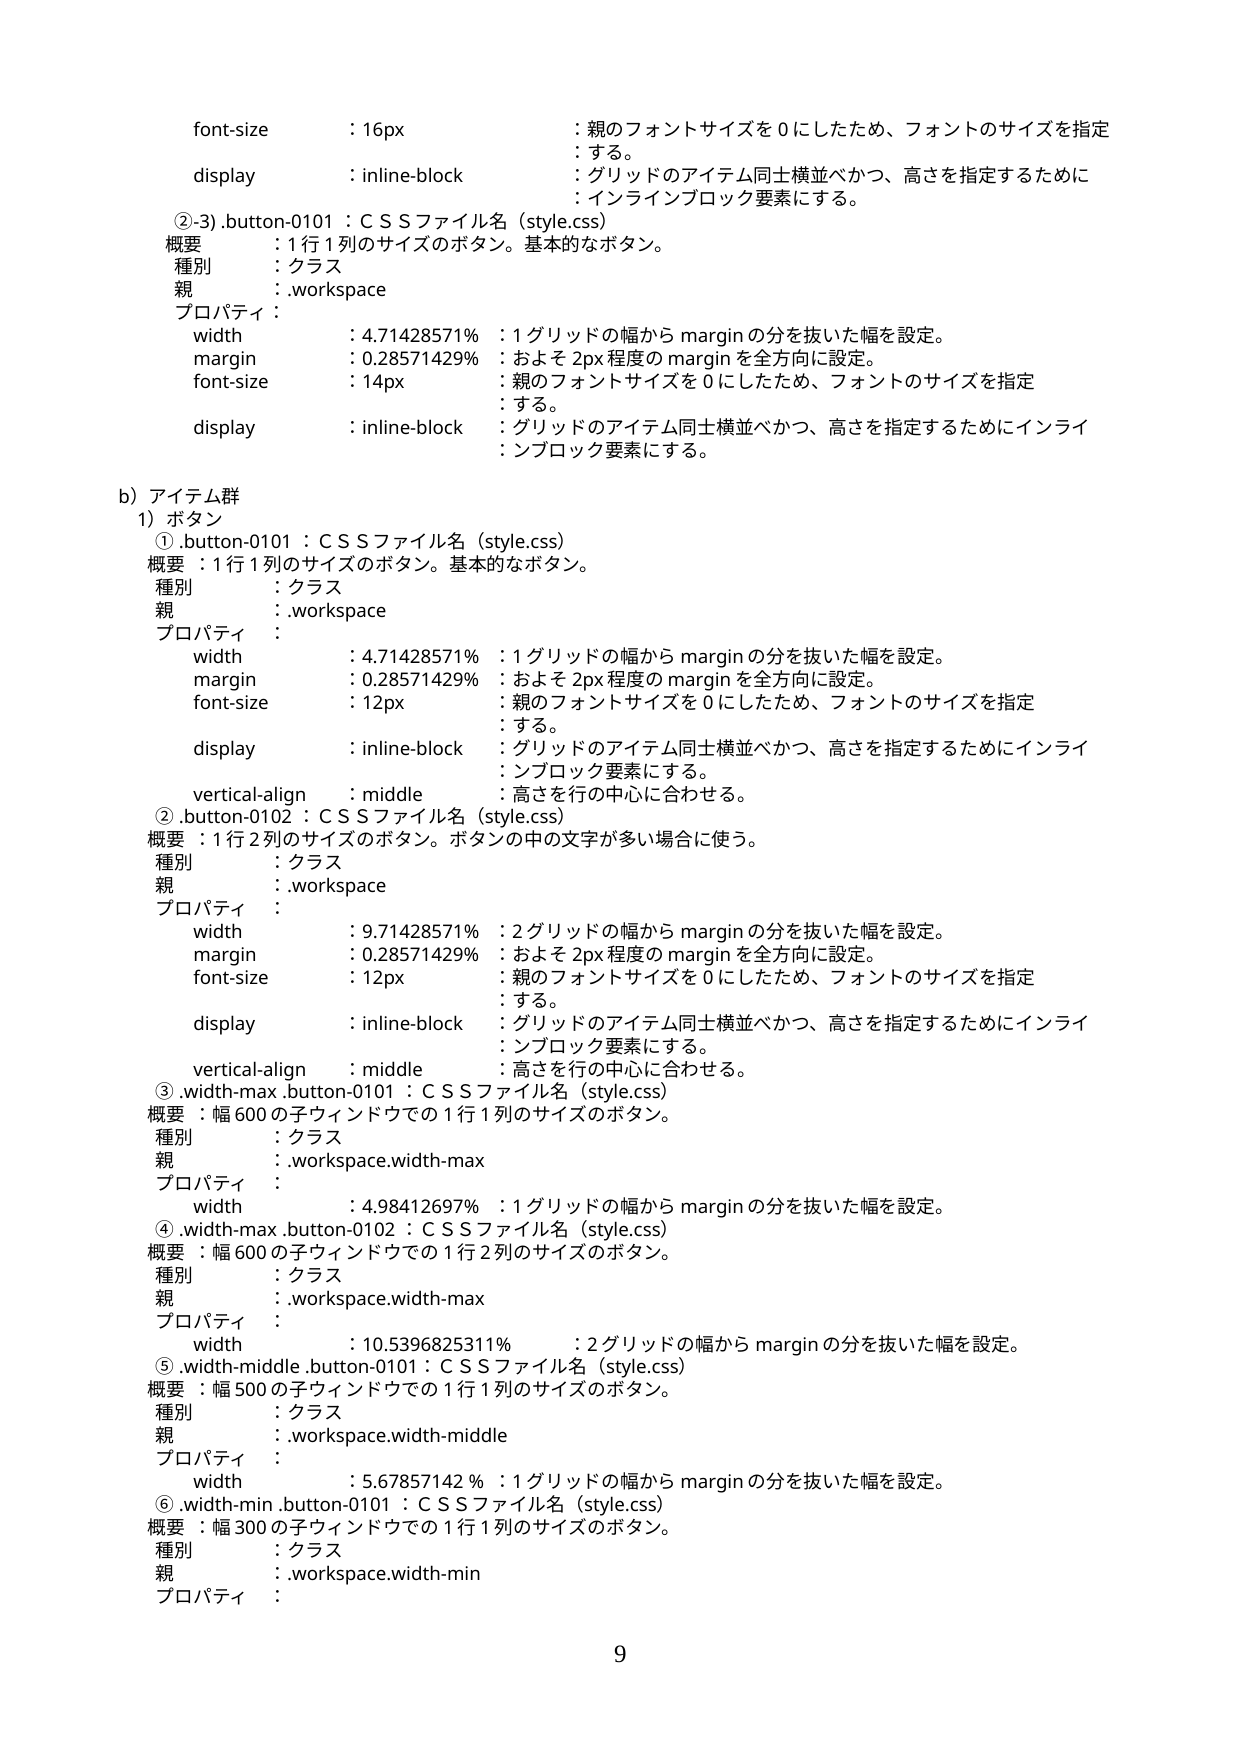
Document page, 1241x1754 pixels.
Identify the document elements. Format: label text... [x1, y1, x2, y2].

text 種別 ：クラス [118, 851, 1122, 874]
text プロパティ： [118, 301, 1122, 324]
text width ：4.98412697% ：1グリッドの幅からmarginの分を抜いた幅を設定。 [118, 1195, 1122, 1218]
text vertical-align ：middle ：高さを行の中心に合わせる。 [118, 783, 1122, 806]
text 概要 ：1行2列のサイズのボタン。ボタンの中の文字が多い場合に使う。 [118, 828, 1122, 851]
text width ：4.71428571% ：1グリッドの幅からmarginの分を抜いた幅を設定。 [118, 645, 1122, 668]
text プロパティ ： [118, 1447, 1122, 1470]
text 親 ：.workspace [118, 278, 1122, 301]
text ④ .width-max .button-0102 ：ＣＳＳファイル名（style.css） [118, 1218, 1122, 1241]
text ：する。 [118, 989, 1122, 1012]
text ⑥ .width-min .button-0101 ：ＣＳＳファイル名（style.css） [118, 1493, 1122, 1516]
text 種別 ：クラス [118, 1264, 1122, 1287]
text margin ：0.28571429% ：およそ2px程度のmarginを全方向に設定。 [118, 943, 1122, 966]
text font-size ：16px ：親のフォントサイズを0にしたため、フォントのサイズを指定 [118, 118, 1122, 141]
text 概要 ：1行1列のサイズのボタン。基本的なボタン。 [118, 553, 1122, 576]
text プロパティ ： [118, 1172, 1122, 1195]
text ：ンブロック要素にする。 [118, 439, 1122, 462]
text 概要 ：1行1列のサイズのボタン。基本的なボタン。 [118, 233, 1122, 256]
text ：する。 [118, 393, 1122, 416]
text vertical-align ：middle ：高さを行の中心に合わせる。 [118, 1058, 1122, 1081]
text 種別 ：クラス [118, 1126, 1122, 1149]
text font-size ：14px ：親のフォントサイズを0にしたため、フォントのサイズを指定 [118, 370, 1122, 393]
text 親 ：.workspace.width-middle [118, 1424, 1122, 1447]
text display ：inline-block ：グリッドのアイテム同士横並べかつ、高さを指定するためにインライ [118, 416, 1122, 439]
text ⑤ .width-middle .button-0101：ＣＳＳファイル名（style.css） [118, 1356, 1122, 1378]
text margin ：0.28571429% ：およそ2px程度のmarginを全方向に設定。 [118, 668, 1122, 691]
text 親 ：.workspace.width-max [118, 1149, 1122, 1172]
text プロパティ ： [118, 1310, 1122, 1333]
text ：ンブロック要素にする。 [118, 1035, 1122, 1058]
text ：インラインブロック要素にする。 [118, 187, 1122, 210]
text 種別 ：クラス [118, 576, 1122, 599]
text display ：inline-block ：グリッドのアイテム同士横並べかつ、高さを指定するためにインライ [118, 1012, 1122, 1035]
text 親 ：.workspace.width-max [118, 1287, 1122, 1310]
text font-size ：12px ：親のフォントサイズを0にしたため、フォントのサイズを指定 [118, 691, 1122, 714]
text プロパティ ： [118, 1585, 1122, 1608]
text 概要 ：幅600の子ウィンドウでの1行2列のサイズのボタン。 [118, 1241, 1122, 1264]
text 親 ：.workspace [118, 874, 1122, 897]
text width ：4.71428571% ：1グリッドの幅からmarginの分を抜いた幅を設定。 [118, 324, 1122, 347]
text 親 ：.workspace [118, 599, 1122, 622]
text width ：5.67857142 % ：1グリッドの幅からmarginの分を抜いた幅を設定。 [118, 1470, 1122, 1493]
text 種別 ：クラス [118, 256, 1122, 278]
text ：ンブロック要素にする。 [118, 760, 1122, 783]
text プロパティ ： [118, 622, 1122, 645]
text margin ：0.28571429% ：およそ2px程度のmarginを全方向に設定。 [118, 347, 1122, 370]
text ：する。 [118, 141, 1122, 164]
text 概要 ：幅500の子ウィンドウでの1行1列のサイズのボタン。 [118, 1378, 1122, 1401]
text b）アイテム群 [118, 485, 1122, 508]
text ③ .width-max .button-0101 ：ＣＳＳファイル名（style.css） [118, 1081, 1122, 1103]
text font-size ：12px ：親のフォントサイズを0にしたため、フォントのサイズを指定 [118, 966, 1122, 989]
text 親 ：.workspace.width-min [118, 1562, 1122, 1585]
text ：する。 [118, 714, 1122, 737]
text width ：10.5396825311% ：2グリッドの幅からmarginの分を抜いた幅を設定。 [118, 1333, 1122, 1356]
text プロパティ ： [118, 897, 1122, 920]
text ②-3) .button-0101 ：ＣＳＳファイル名（style.css） [118, 210, 1122, 233]
text 種別 ：クラス [118, 1539, 1122, 1562]
text display ：inline-block ：グリッドのアイテム同士横並べかつ、高さを指定するためにインライ [118, 737, 1122, 760]
text ② .button-0102 ：ＣＳＳファイル名（style.css） [118, 806, 1122, 828]
text 種別 ：クラス [118, 1401, 1122, 1424]
text 概要 ：幅600の子ウィンドウでの1行1列のサイズのボタン。 [118, 1103, 1122, 1126]
text 概要 ：幅300の子ウィンドウでの1行1列のサイズのボタン。 [118, 1516, 1122, 1539]
text display ：inline-block ：グリッドのアイテム同士横並べかつ、高さを指定するために [118, 164, 1122, 187]
text 1）ボタン [118, 508, 1122, 531]
text ① .button-0101 ：ＣＳＳファイル名（style.css） [118, 531, 1122, 553]
text width ：9.71428571% ：2グリッドの幅からmarginの分を抜いた幅を設定。 [118, 920, 1122, 943]
